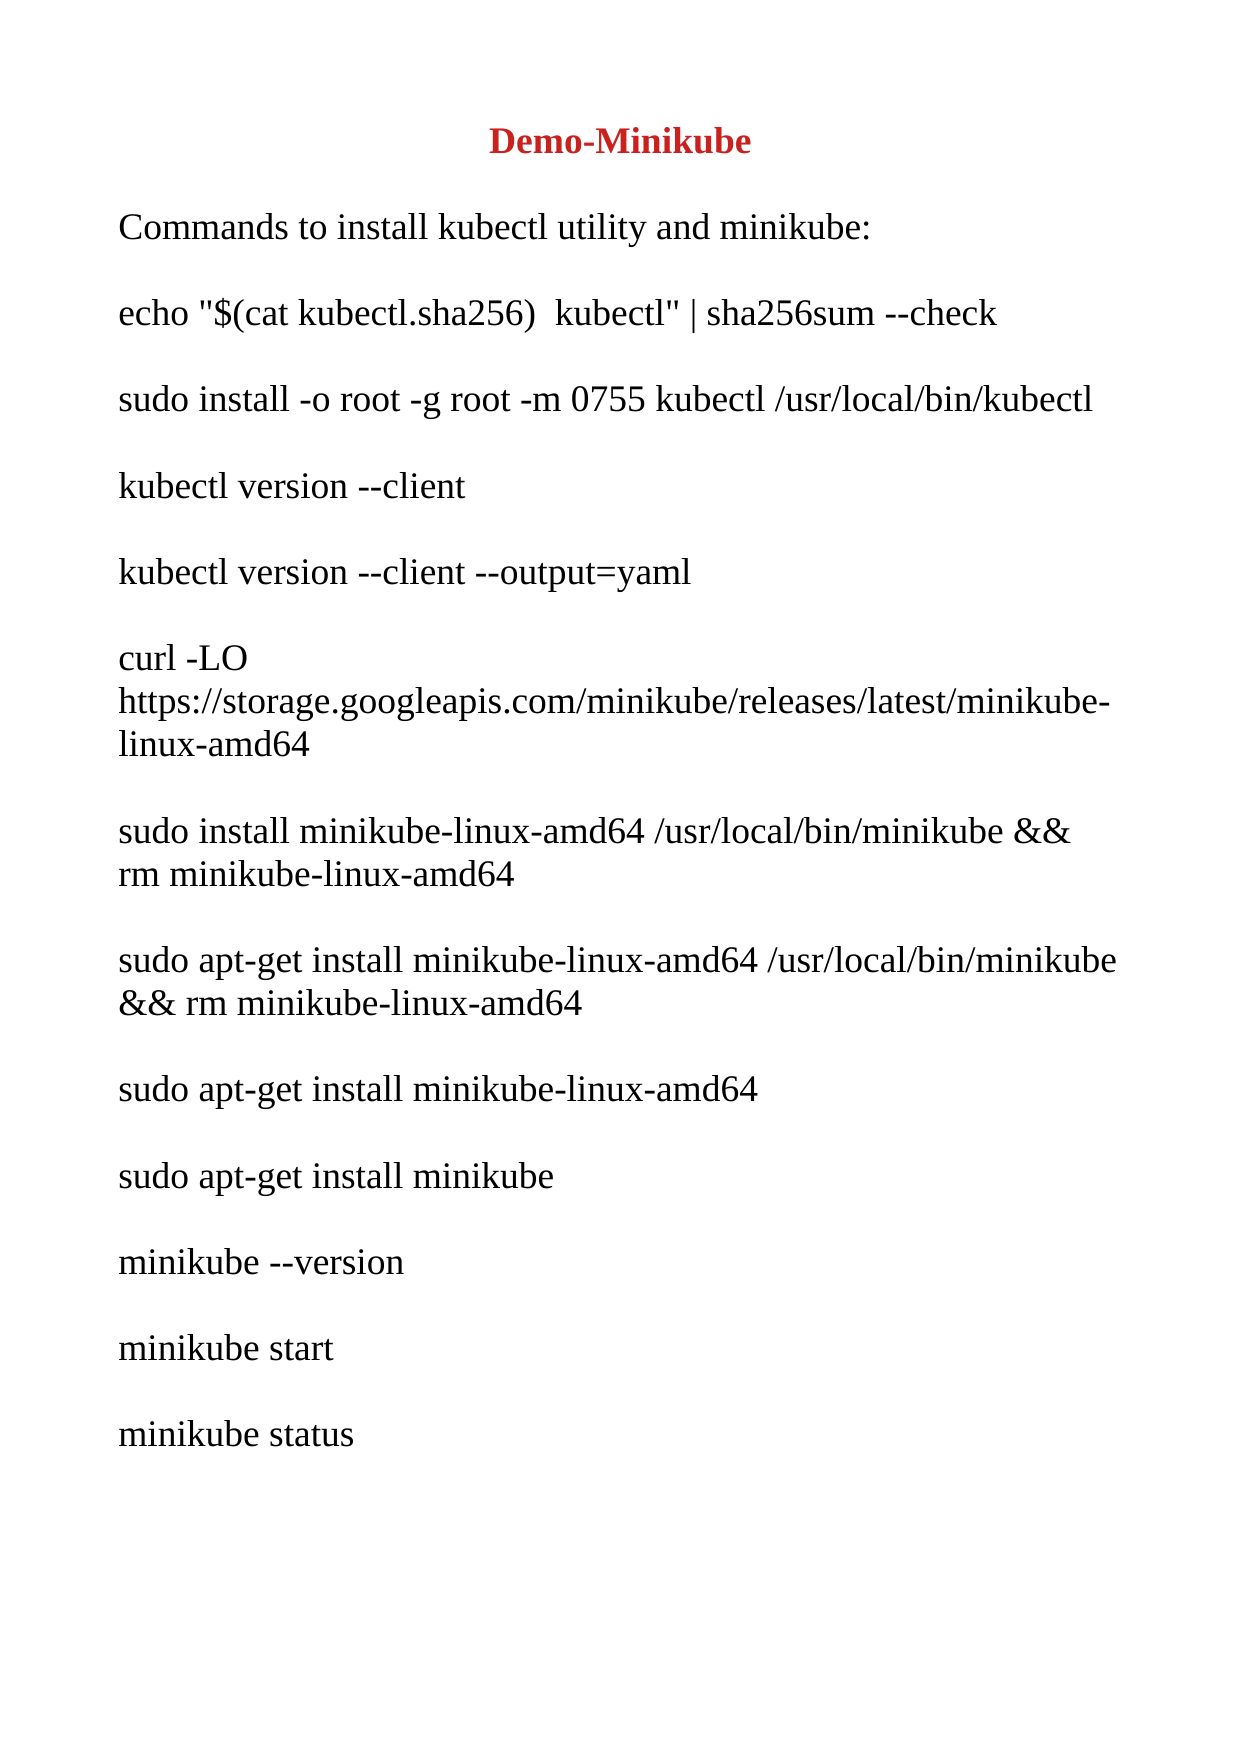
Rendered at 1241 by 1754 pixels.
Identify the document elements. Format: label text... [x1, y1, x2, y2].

text minikube status [118, 1412, 1122, 1455]
text kubectl version --client [118, 463, 1122, 506]
text curl -LO https://storage.googleapis.com/minikube/releases/latest/minikube-linux-amd64 [118, 636, 1122, 765]
text sudo install minikube-linux-amd64 /usr/local/bin/minikube && rm minikube-linux-amd64 [118, 808, 1122, 894]
text sudo apt-get install minikube [118, 1153, 1122, 1196]
text sudo install -o root -g root -m 0755 kubectl /usr/local/bin/kubectl [118, 377, 1122, 420]
text sudo apt-get install minikube-linux-amd64 /usr/local/bin/minikube && rm minikube-linux-amd64 [118, 937, 1122, 1024]
text Demo-Minikube [118, 118, 1122, 161]
text minikube start [118, 1326, 1122, 1369]
text minikube --version [118, 1239, 1122, 1282]
text Commands to install kubectl utility and minikube: [118, 204, 1122, 247]
text kubectl version --client --output=yaml [118, 549, 1122, 592]
text sudo apt-get install minikube-linux-amd64 [118, 1067, 1122, 1110]
text echo "$(cat kubectl.sha256) kubectl" | sha256sum --check [118, 291, 1122, 334]
